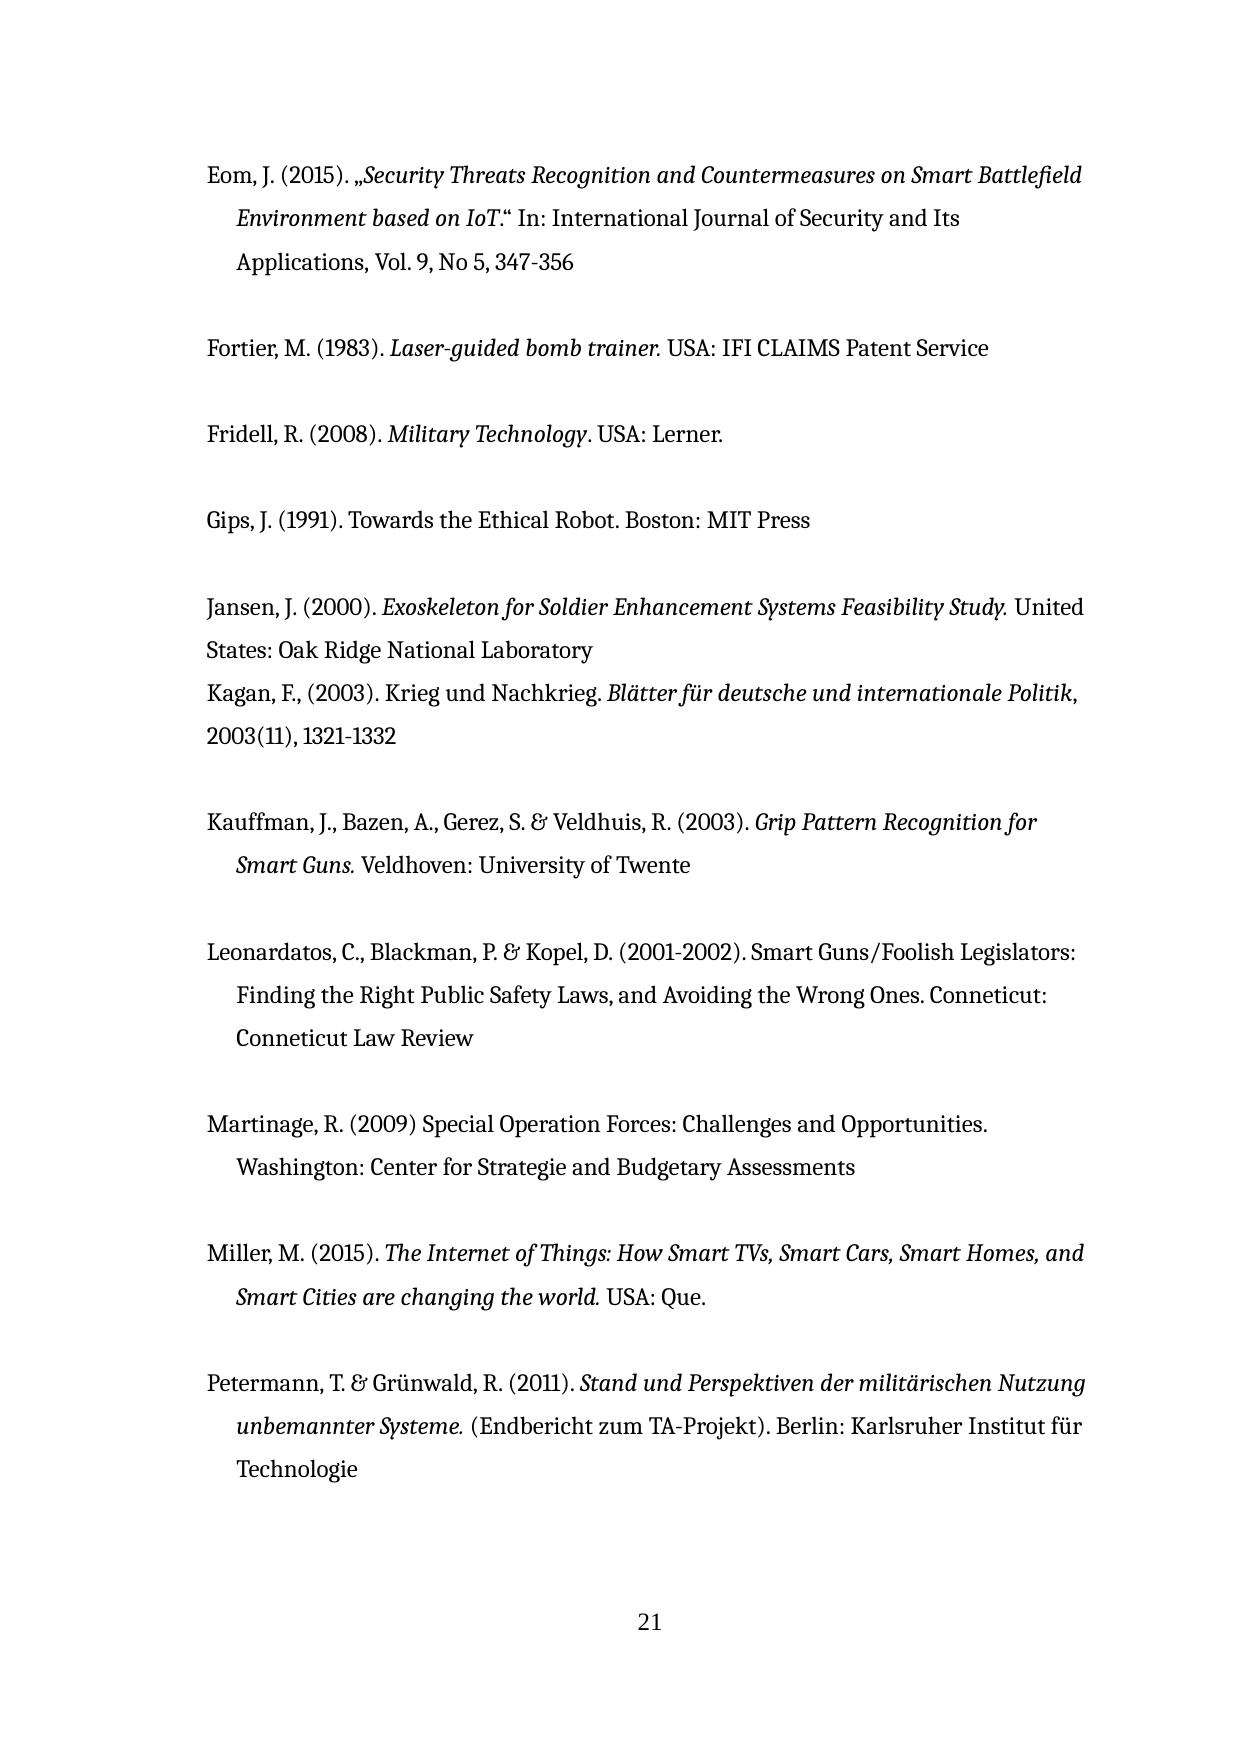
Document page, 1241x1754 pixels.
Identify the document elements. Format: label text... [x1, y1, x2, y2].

text Kauffman, J., Bazen, A., Gerez, S. & Veldhuis, R. (2003). Grip Pattern Recognition for Smart Guns. Veldhoven: University of Twente [207, 808, 1093, 880]
text Fridell, R. (2008). Military Technology. USA: Lerner. [207, 420, 1093, 449]
text Petermann, T. & Grünwald, R. (2011). Stand und Perspektiven der militärischen Nutzung unbemannter Systeme. (Endbericht zum TA-Projekt). Berlin: Karlsruher Institut für Technologie [207, 1369, 1093, 1484]
text Eom, J. (2015). „Security Threats Recognition and Countermeasures on Smart Battlefield Environment based on IoT.“ In: International Journal of Security and Its Applications, Vol. 9, No 5, 347-356 [207, 161, 1093, 276]
text Jansen, J. (2000). Exoskeleton for Soldier Enhancement Systems Feasibility Study. United States: Oak Ridge National Laboratory [207, 592, 1093, 664]
text Kagan, F., (2003). Krieg und Nachkrieg. Blätter für deutsche und internationale Politik, 2003(11), 1321-1332 [207, 679, 1093, 751]
text Leonardatos, C., Blackman, P. & Kopel, D. (2001-2002). Smart Guns/Foolish Legislators: Finding the Right Public Safety Laws, and Avoiding the Wrong Ones. Conneticut: Conneticut Law Review [207, 937, 1093, 1052]
text Miller, M. (2015). The Internet of Things: How Smart TVs, Smart Cars, Smart Homes, and Smart Cities are changing the world. USA: Que. [207, 1239, 1093, 1311]
text Martinage, R. (2009) Special Operation Forces: Challenges and Opportunities. Washington: Center for Strategie and Budgetary Assessments [207, 1110, 1093, 1182]
text Gips, J. (1991). Towards the Ethical Robot. Boston: MIT Press [207, 506, 1093, 535]
text Fortier, M. (1983). Laser-guided bomb trainer. USA: IFI CLAIMS Patent Service [207, 334, 1093, 362]
